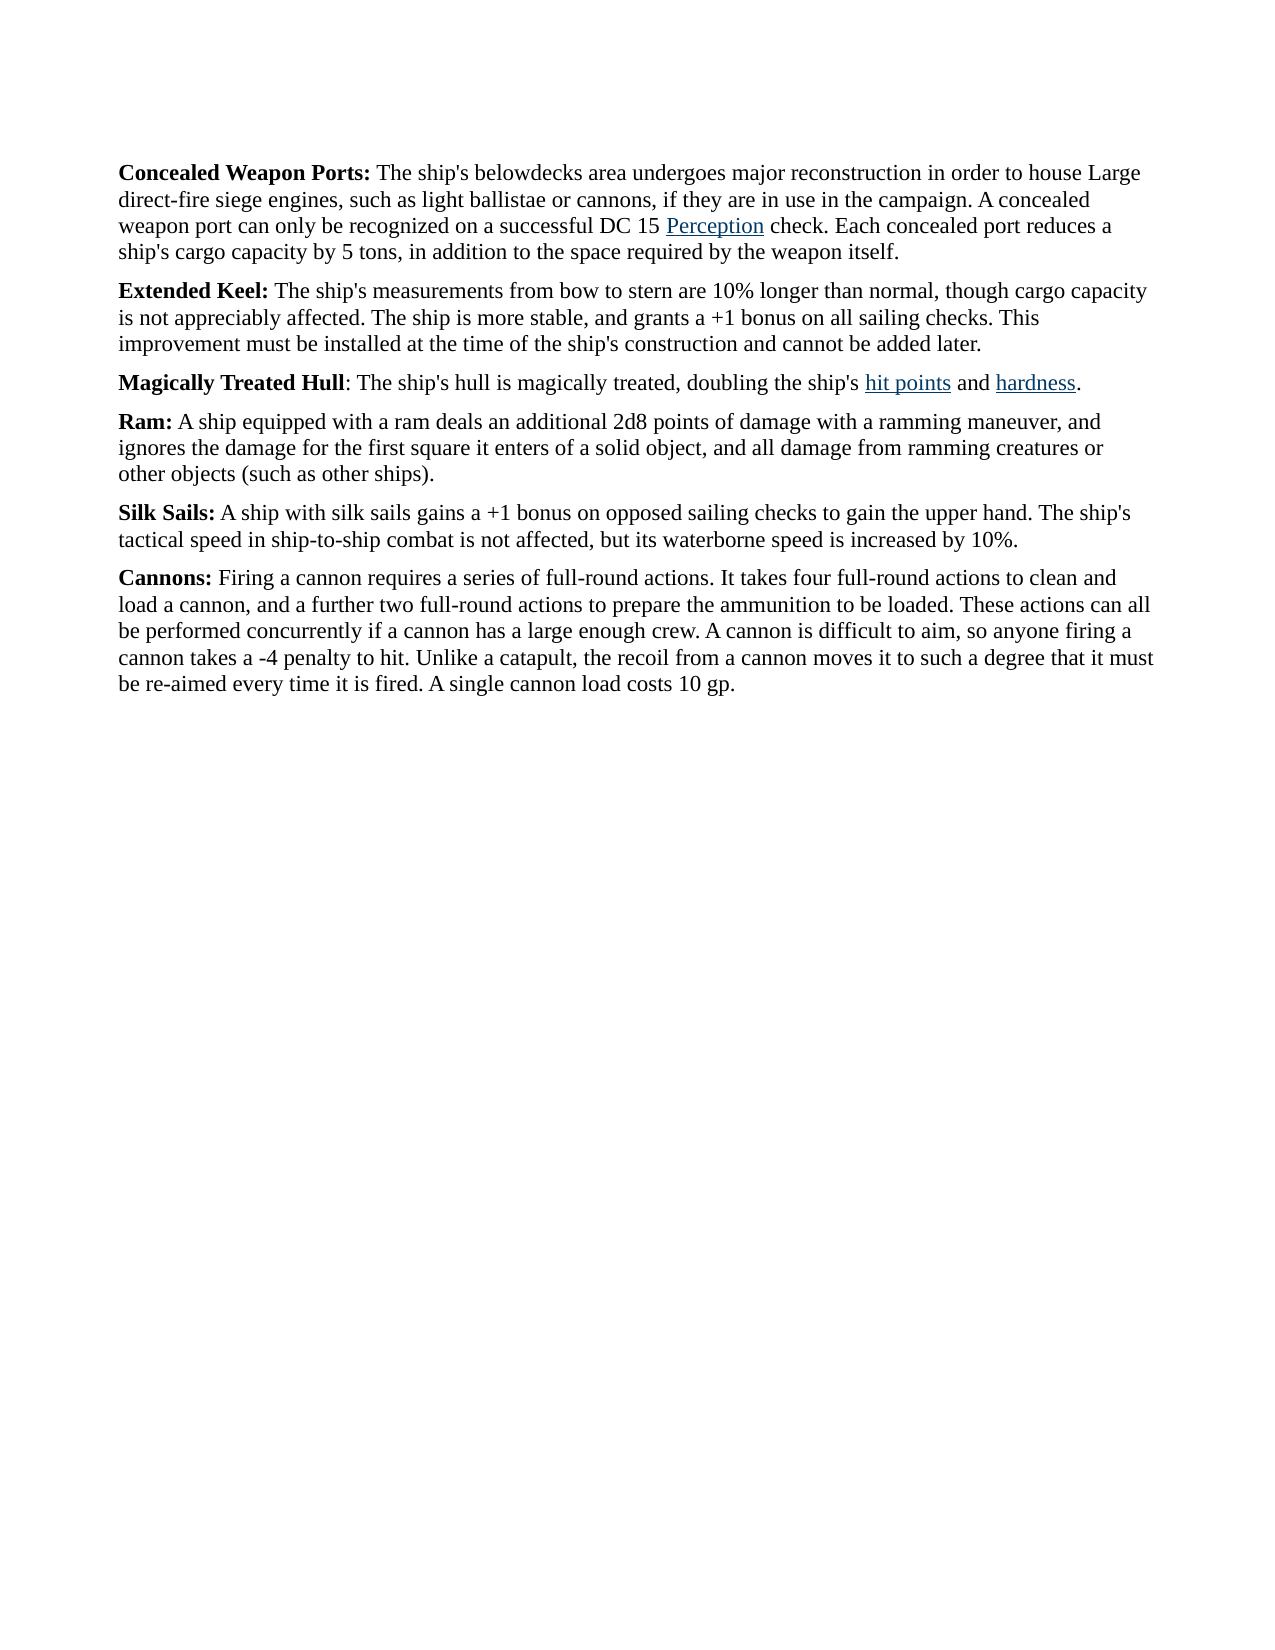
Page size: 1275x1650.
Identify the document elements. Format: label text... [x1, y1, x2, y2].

text Ram: A ship equipped with a ram deals an additional 2d8 points of damage with a ramming maneuver, and ignores the damage for the first square it enters of a solid object, and all damage from ramming creatures or other objects (such as other ships). [118, 408, 1157, 487]
text Concealed Weapon Ports: The ship's belowdecks area undergoes major reconstruction in order to house Large direct-fire siege engines, such as light ballistae or cannons, if they are in use in the campaign. A concealed weapon port can only be recognized on a successful DC 15 Perception check. Each concealed port reduces a ship's cargo capacity by 5 tons, in addition to the space required by the weapon itself. [118, 159, 1157, 265]
text Cannons: Firing a cannon requires a series of full-round actions. It takes four full-round actions to clean and load a cannon, and a further two full-round actions to prepare the ammunition to be loaded. These actions can all be performed concurrently if a cannon has a large enough crew. A cannon is difficult to aim, so anyone firing a cannon takes a -4 penalty to hit. Unlike a catapult, the recoil from a cannon moves it to such a degree that it must be re-aimed every time it is fired. A single cannon load costs 10 gp. [118, 564, 1157, 696]
text Magically Treated Hull: The ship's hull is magically treated, doubling the ship's hit points and hardness. [118, 369, 1157, 395]
text Extended Keel: The ship's measurements from bow to stern are 10% longer than normal, though cargo capacity is not appreciably affected. The ship is more stable, and grants a +1 bonus on all sailing checks. This improvement must be installed at the time of the ship's construction and cannot be added later. [118, 277, 1157, 356]
text Silk Sails: A ship with silk sails gains a +1 bonus on opposed sailing checks to gain the upper hand. The ship's tactical speed in ship-to-ship combat is not affected, but its waterborne speed is increased by 10%. [118, 499, 1157, 552]
